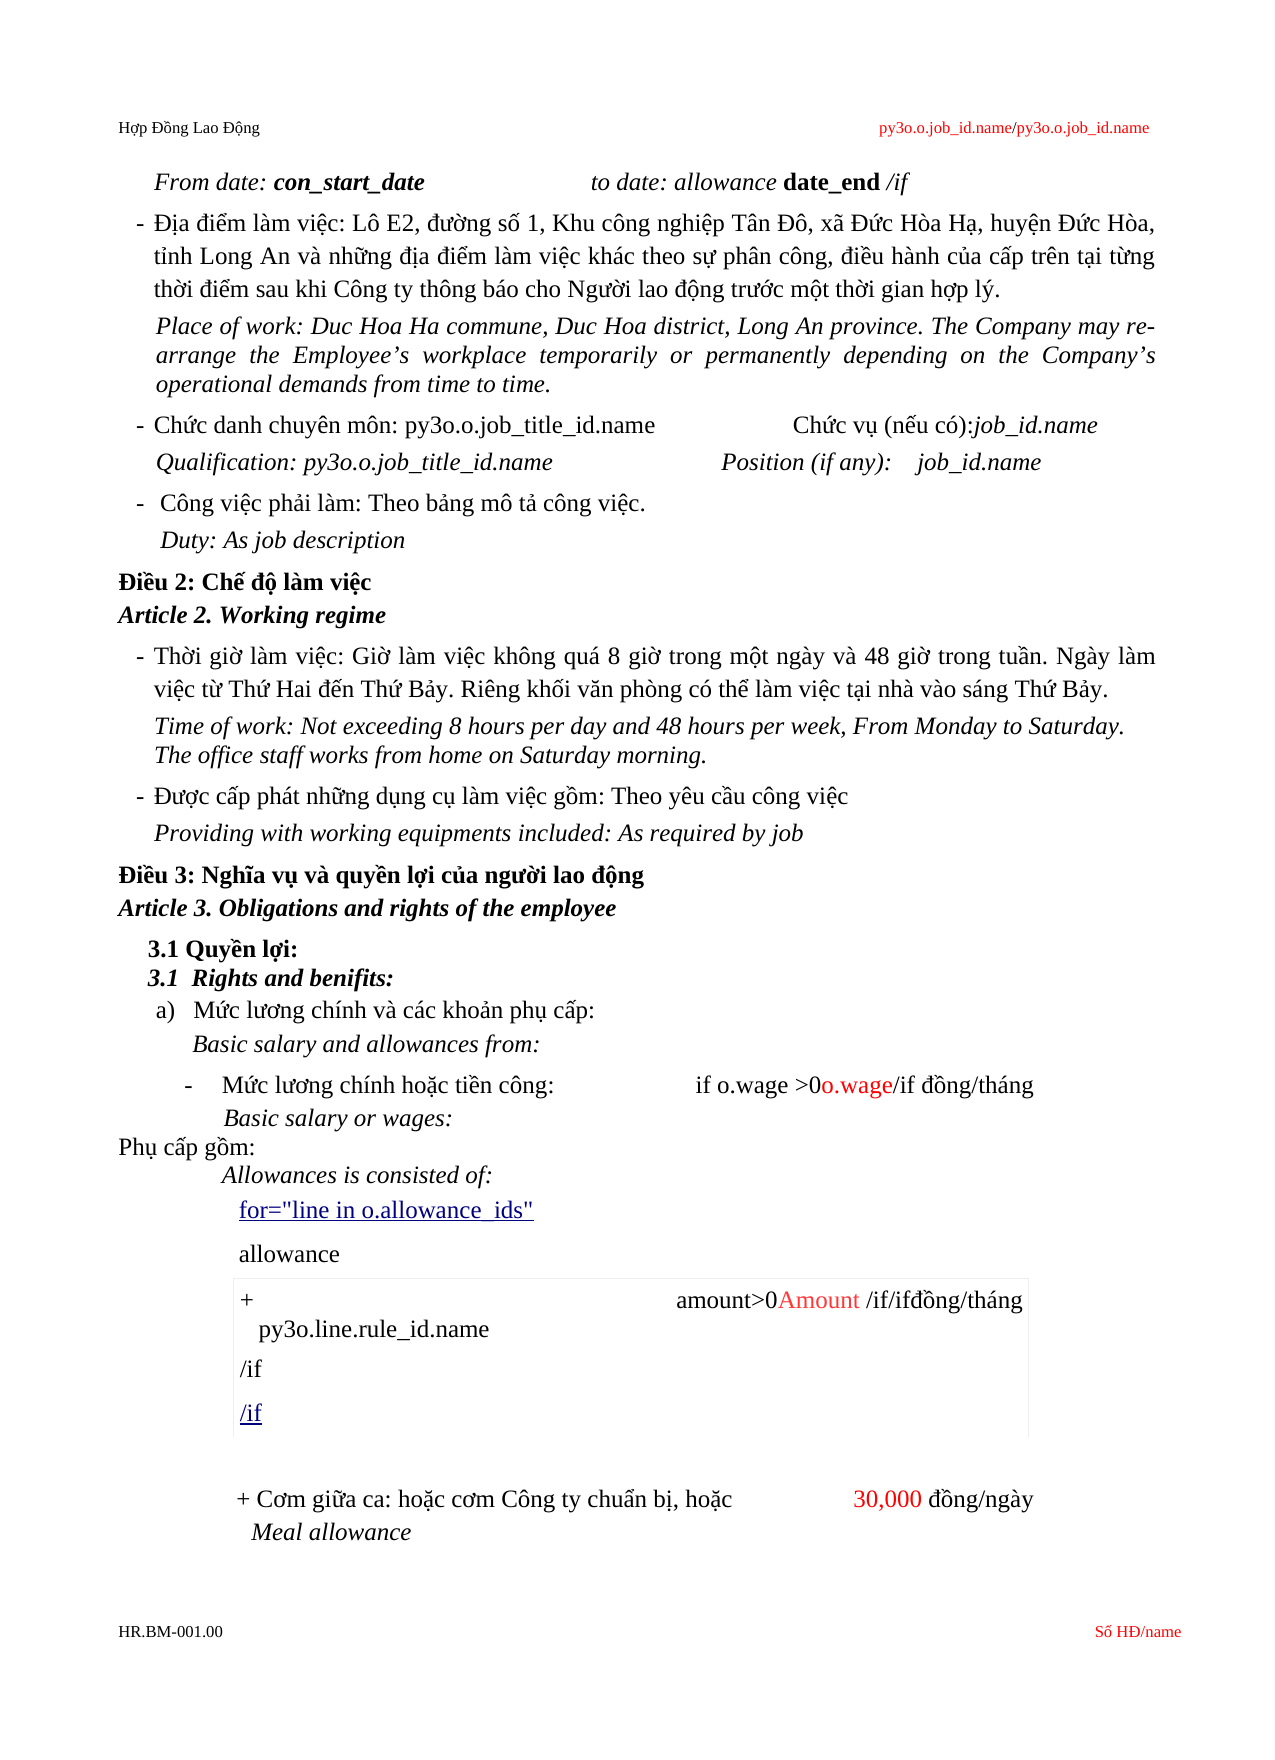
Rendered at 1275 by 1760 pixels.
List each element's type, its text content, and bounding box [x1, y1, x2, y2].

list Được cấp phát những dụng cụ làm việc gồm: Theo yêu cầu công việc [136, 781, 1157, 810]
text Allowances is consisted of: [222, 1160, 1157, 1189]
table_cell + py3o.line.rule_id.name [234, 1279, 634, 1348]
list Mức lương chính hoặc tiền công: if o.wage >0o.wage/if đồng/tháng [184, 1070, 1157, 1099]
text Phụ cấp gồm: [118, 1132, 1157, 1160]
list Rights and benifits: [148, 963, 1157, 991]
list + Cơm giữa ca: hoặc cơm Công ty chuẩn bị, hoặc 30,000 đồng/ngày [236, 1484, 1157, 1513]
table_cell /if [234, 1393, 1028, 1437]
list Chức danh chuyên môn: py3o.o.job_title_id.name Chức vụ (nếu có):job_id.name [136, 410, 1157, 439]
text Article 2. Working regime [118, 600, 1157, 628]
text Article 3. Obligations and rights of the employee [118, 893, 1157, 921]
table_cell allowance [233, 1234, 1029, 1278]
list Qualification: py3o.o.job_title_id.name Position (if any): job_id.name [156, 447, 1157, 476]
text Basic salary or wages: [192, 1103, 1157, 1132]
list Mức lương chính và các khoản phụ cấp: [156, 996, 1157, 1024]
list Duty: As job description [148, 526, 1157, 554]
list From date: con_start_date to date: allowance date_end /if [148, 167, 1157, 196]
text Basic salary and allowances from: [192, 1029, 1157, 1057]
list Thời giờ làm việc: Giờ làm việc không quá 8 giờ trong một ngày và 48 giờ trong tuần. Ngày làm việc từ Thứ Hai đến Thứ Bảy. Riêng khối văn phòng có thể làm việc tại nhà vào sáng Thứ Bảy. [136, 641, 1157, 703]
text Meal allowance [251, 1517, 1157, 1546]
text Điều 2: Chế độ làm việc [118, 567, 1157, 596]
text Điều 3: Nghĩa vụ và quyền lợi của người lao động [118, 860, 1157, 888]
list Địa điểm làm việc: Lô E2, đường số 1, Khu công nghiệp Tân Đô, xã Đức Hòa Hạ, huyện Đức Hòa, tỉnh Long An và những địa điểm làm việc khác theo sự phân công, điều hành của cấp trên tại từng thời điểm sau khi Công ty thông báo cho Người lao động trước một thời gian hợp lý. [136, 208, 1157, 303]
list Place of work: Duc Hoa Ha commune, Duc Hoa district, Long An province. The Company may re- arrange the Employee’s workplace temporarily or permanently depending on the Company’s operational demands from time to time. [156, 311, 1157, 397]
text Time of work: Not exceeding 8 hours per day and 48 hours per week, From Monday to Saturday. [148, 711, 1157, 740]
table_cell /if [234, 1348, 1028, 1393]
text The office staff works from home on Saturday morning. [148, 740, 1157, 769]
table_cell amount>0Amount /if/ifđồng/tháng [634, 1279, 1028, 1348]
text Providing with working equipments included: As required by job [148, 818, 1157, 847]
list Công việc phải làm: Theo bảng mô tả công việc. [136, 488, 1157, 517]
text 3.1 Quyền lợi: [148, 934, 1157, 963]
table_header for="line in o.allowance_ids" [233, 1189, 1029, 1234]
